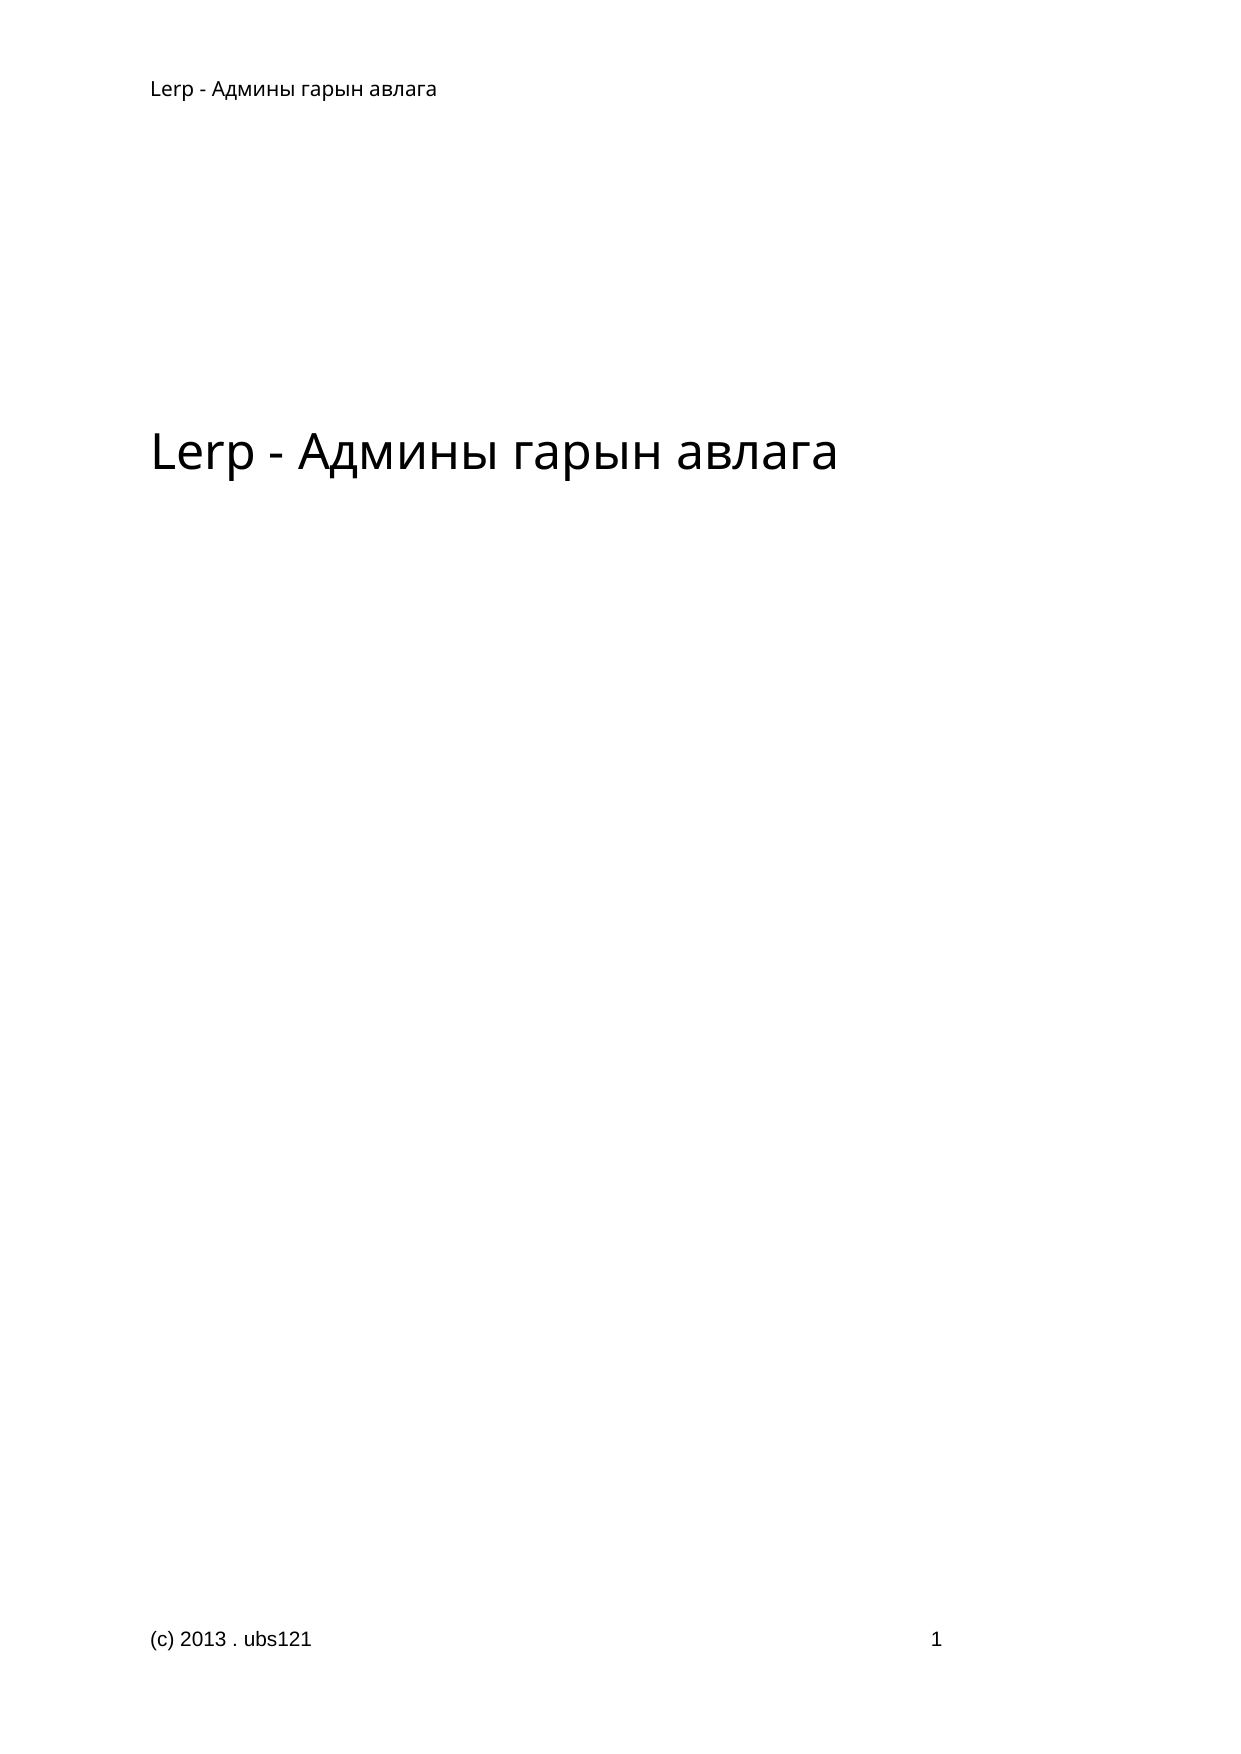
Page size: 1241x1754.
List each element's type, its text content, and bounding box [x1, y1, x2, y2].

subtitle Lerp - Админы гарын авлага [150, 416, 1090, 484]
